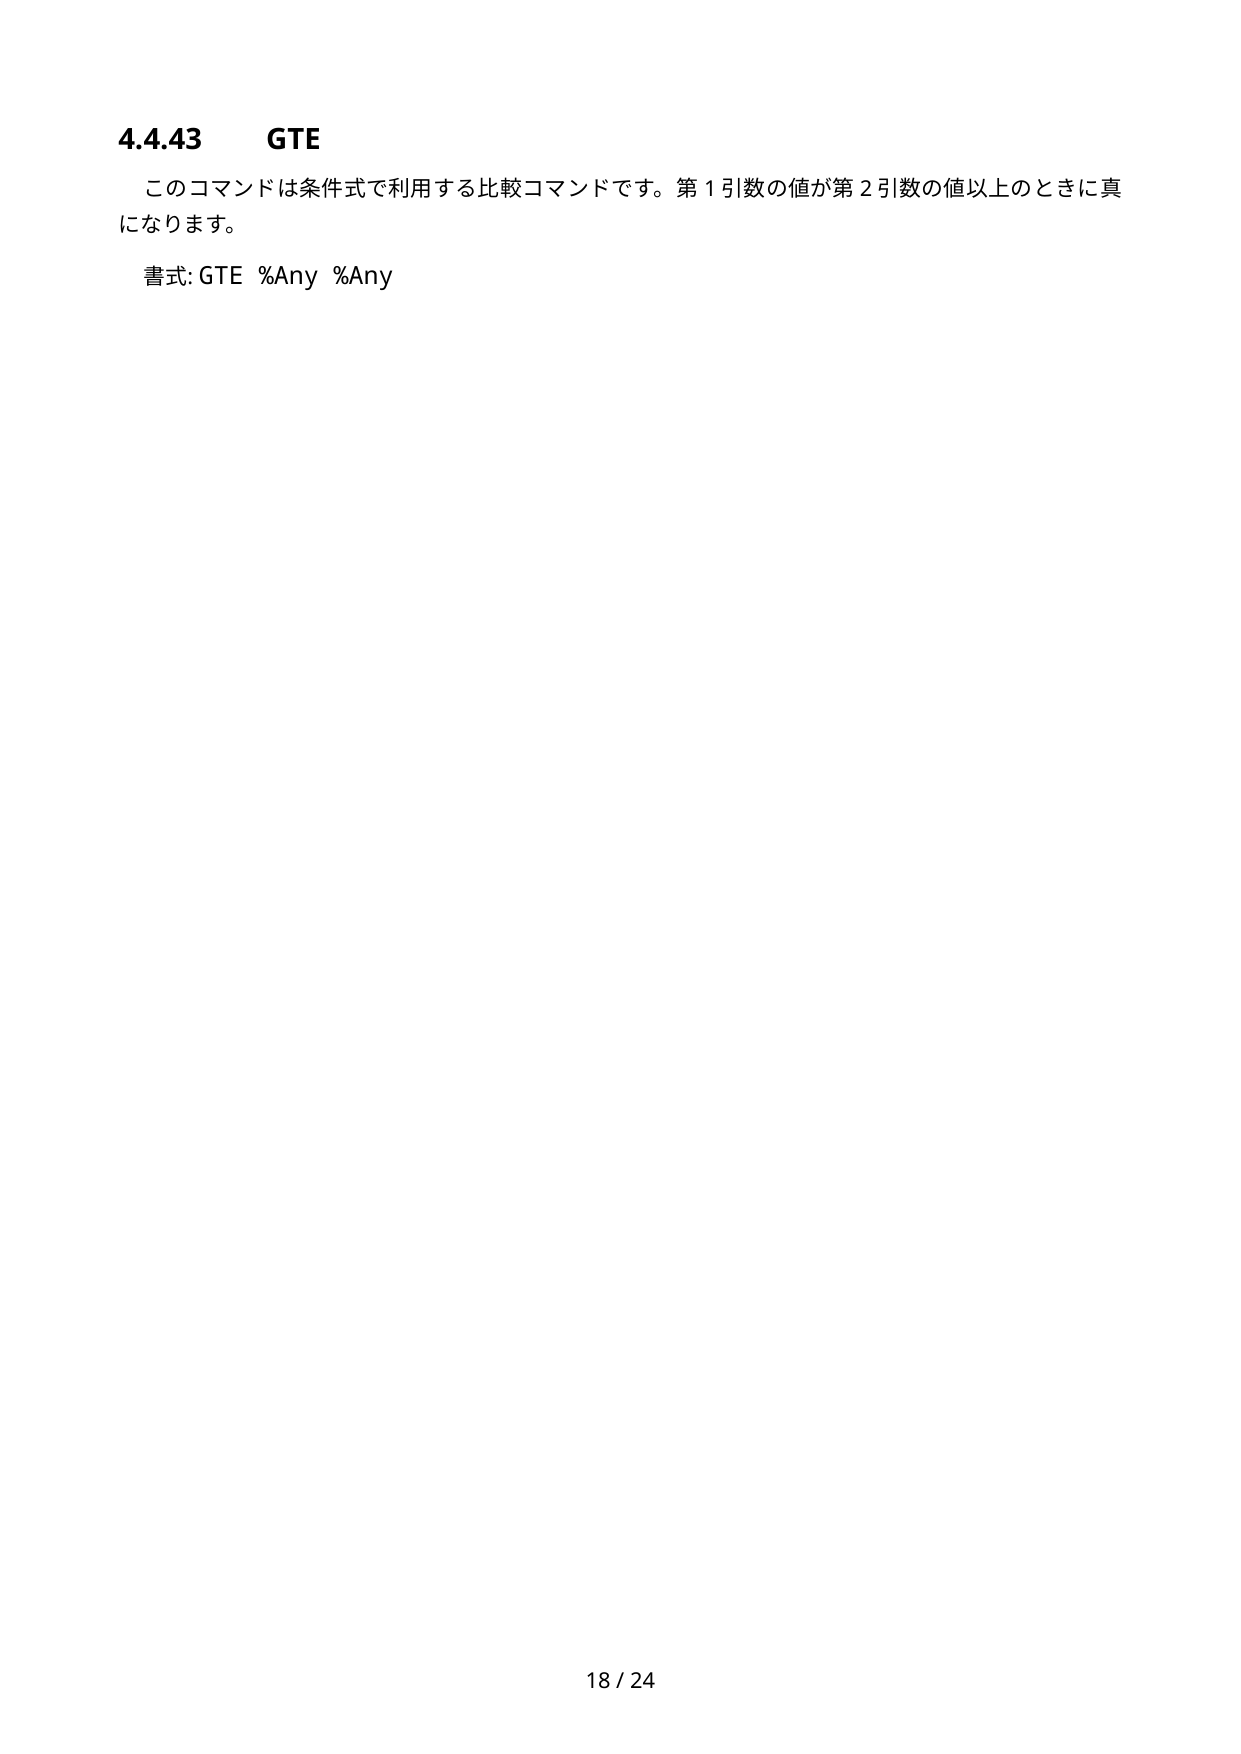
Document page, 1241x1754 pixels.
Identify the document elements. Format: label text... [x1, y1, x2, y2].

text 書式: GTE %Any %Any [118, 258, 1122, 292]
subtitle GTE [118, 118, 1122, 158]
text このコマンドは条件式で利用する比較コマンドです。第1引数の値が第2引数の値以上のときに真になります。 [118, 171, 1122, 239]
